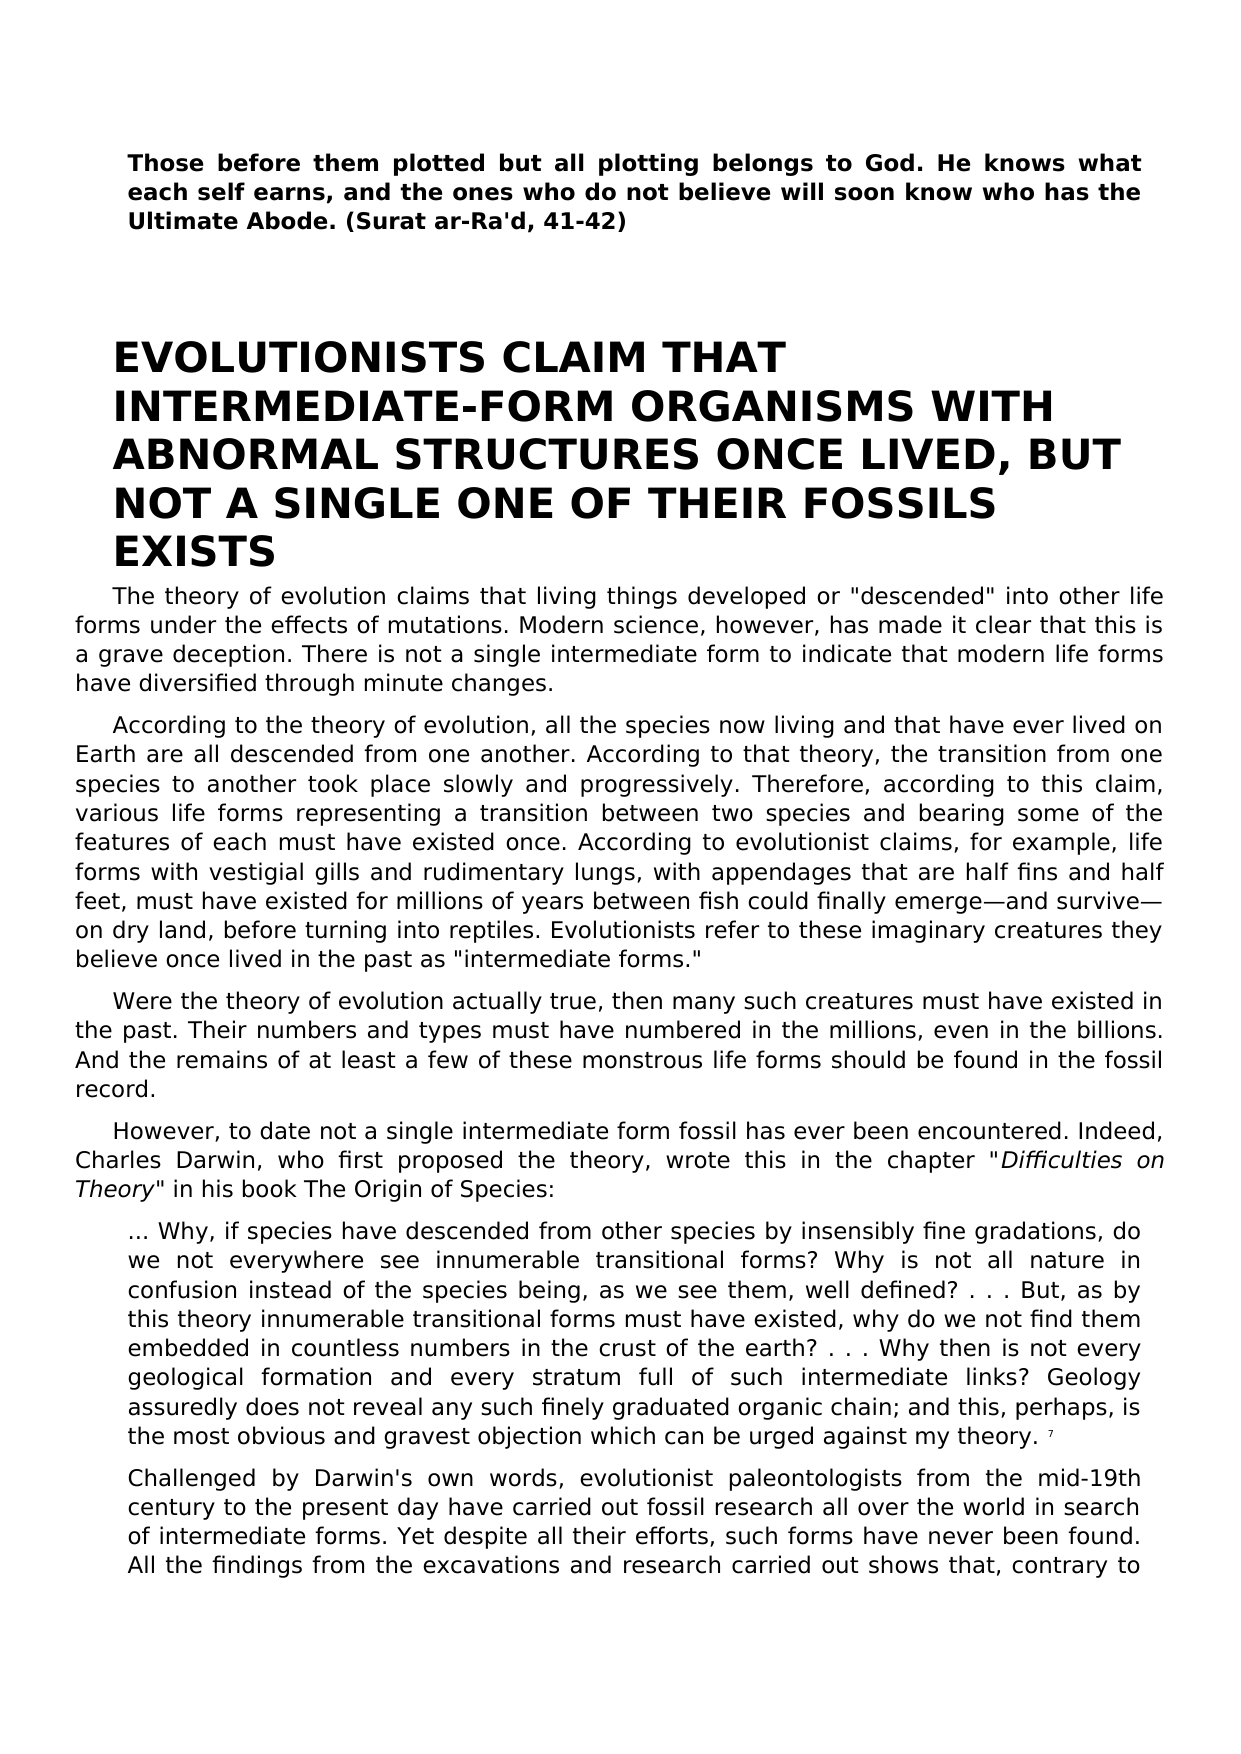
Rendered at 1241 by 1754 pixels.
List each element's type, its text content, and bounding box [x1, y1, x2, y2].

subtitle EVOLUTIONISTS CLAIM THAT INTERMEDIATE-FORM ORGANISMS WITH ABNORMAL STRUCTURES ONCE LIVED, BUT NOT A SINGLE ONE OF THEIR FOSSILS EXISTS [112, 334, 1165, 577]
text However, to date not a single intermediate form fossil has ever been encountered. Indeed, Charles Darwin, who first proposed the theory, wrote this in the chapter "Difficulties on Theory" in his book The Origin of Species: [75, 1118, 1165, 1203]
text Challenged by Darwin's own words, evolutionist paleontologists from the mid-19th century to the present day have carried out fossil research all over the world in search of intermediate forms. Yet despite all their efforts, such forms have never been found. All the findings from the excavations and research carried out shows that, contrary to [127, 1465, 1143, 1579]
text The theory of evolution claims that living things developed or "descended" into other life forms under the effects of mutations. Modern science, however, has made it clear that this is a grave deception. There is not a single intermediate form to indicate that modern life forms have diversified through minute changes. [75, 583, 1165, 697]
text Those before them plotted but all plotting belongs to God. He knows what each self earns, and the ones who do not believe will soon know who has the Ultimate Abode. (Surat ar-Ra'd, 41-42) [127, 150, 1143, 235]
text Were the theory of evolution actually true, then many such creatures must have existed in the past. Their numbers and types must have numbered in the millions, even in the billions. And the remains of at least a few of these monstrous life forms should be found in the fossil record. [75, 988, 1165, 1103]
text According to the theory of evolution, all the species now living and that have ever lived on Earth are all descended from one another. According to that theory, the transition from one species to another took place slowly and progressively. Therefore, according to this claim, various life forms representing a transition between two species and bearing some of the features of each must have existed once. According to evolutionist claims, for example, life forms with vestigial gills and rudimentary lungs, with appendages that are half fins and half feet, must have existed for millions of years between fish could finally emerge—and survive—on dry land, before turning into reptiles. Evolutionists refer to these imaginary creatures they believe once lived in the past as "intermediate forms." [75, 712, 1165, 973]
text ... Why, if species have descended from other species by insensibly fine gradations, do we not everywhere see innumerable transitional forms? Why is not all nature in confusion instead of the species being, as we see them, well defined? . . . But, as by this theory innumerable transitional forms must have existed, why do we not find them embedded in countless numbers in the crust of the earth? . . . Why then is not every geological formation and every stratum full of such intermediate links? Geology assuredly does not reveal any such finely graduated organic chain; and this, perhaps, is the most obvious and gravest objection which can be urged against my theory. 7 [127, 1218, 1143, 1450]
